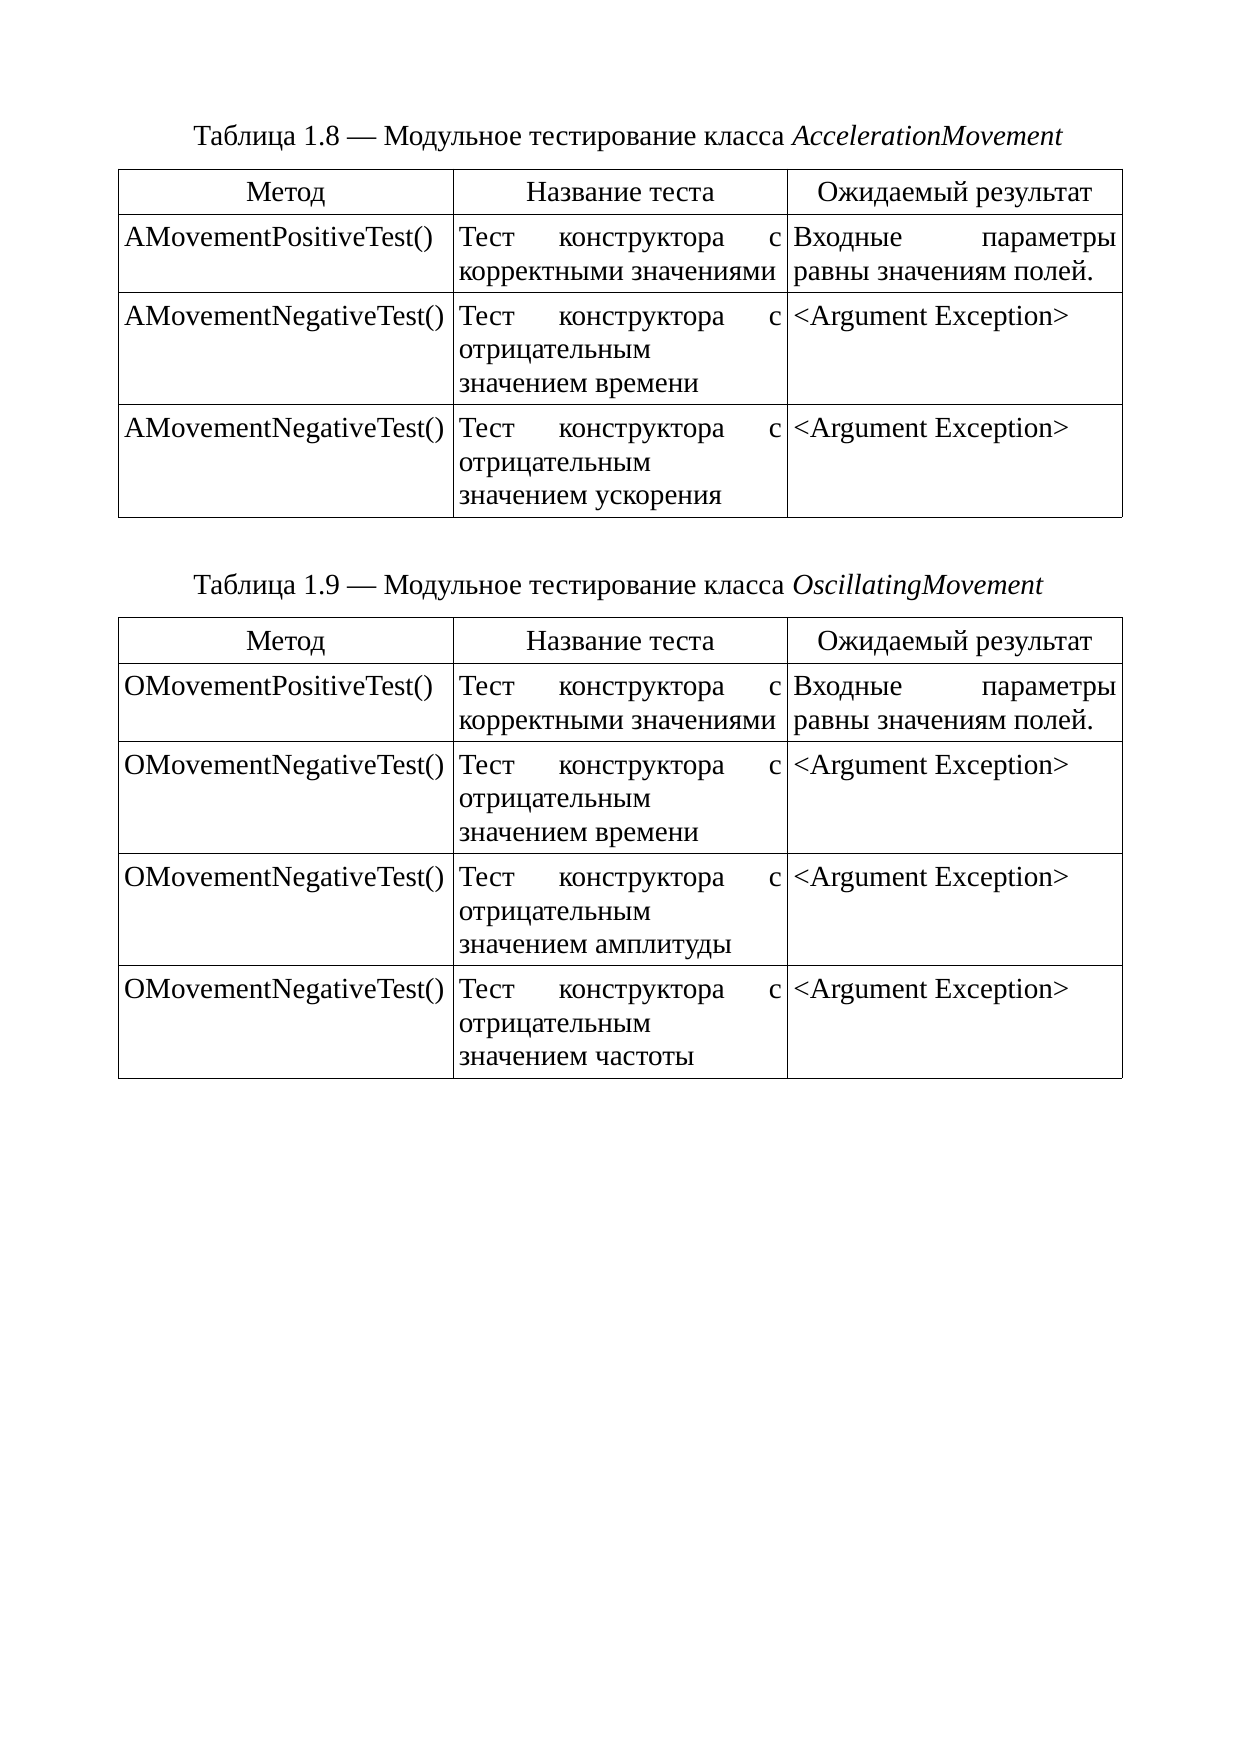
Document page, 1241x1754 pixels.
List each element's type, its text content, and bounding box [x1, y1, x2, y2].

table_header Метод [119, 170, 453, 213]
table_cell Тест конструктора с корректными значениями [454, 215, 787, 292]
table_cell Тест конструктора с корректными значениями [454, 664, 787, 741]
text Таблица 1.8 — Модульное тестирование класса AccelerationMovement [118, 118, 1122, 152]
table_cell OMovementNegativeTest() [119, 966, 453, 1078]
table_cell OMovementNegativeTest() [119, 854, 453, 965]
table_cell AMovementPositiveTest() [119, 215, 453, 292]
table_cell Тест конструктора с отрицательным значением ускорения [454, 405, 787, 517]
table_cell <Argument Exception> [788, 293, 1122, 404]
table_cell <Argument Exception> [788, 742, 1122, 853]
table_cell <Argument Exception> [788, 966, 1122, 1078]
text Таблица 1.9 — Модульное тестирование класса OscillatingMovement [118, 567, 1122, 601]
table_cell OMovementPositiveTest() [119, 664, 453, 741]
table_cell OMovementNegativeTest() [119, 742, 453, 853]
table_header Метод [119, 618, 453, 662]
table_cell AMovementNegativeTest() [119, 405, 453, 517]
table_cell <Argument Exception> [788, 405, 1122, 517]
table_cell Тест конструктора с отрицательным значением частоты [454, 966, 787, 1078]
table_cell Входные параметры равны значениям полей. [788, 664, 1122, 741]
table_cell <Argument Exception> [788, 854, 1122, 965]
table_cell Тест конструктора с отрицательным значением амплитуды [454, 854, 787, 965]
table_header Название теста [454, 618, 787, 662]
table_cell Тест конструктора с отрицательным значением времени [454, 293, 787, 404]
table_cell Входные параметры равны значениям полей. [788, 215, 1122, 292]
table_header Ожидаемый результат [788, 618, 1122, 662]
table_cell Тест конструктора с отрицательным значением времени [454, 742, 787, 853]
table_header Ожидаемый результат [788, 170, 1122, 213]
table_cell AMovementNegativeTest() [119, 293, 453, 404]
table_header Название теста [454, 170, 787, 213]
